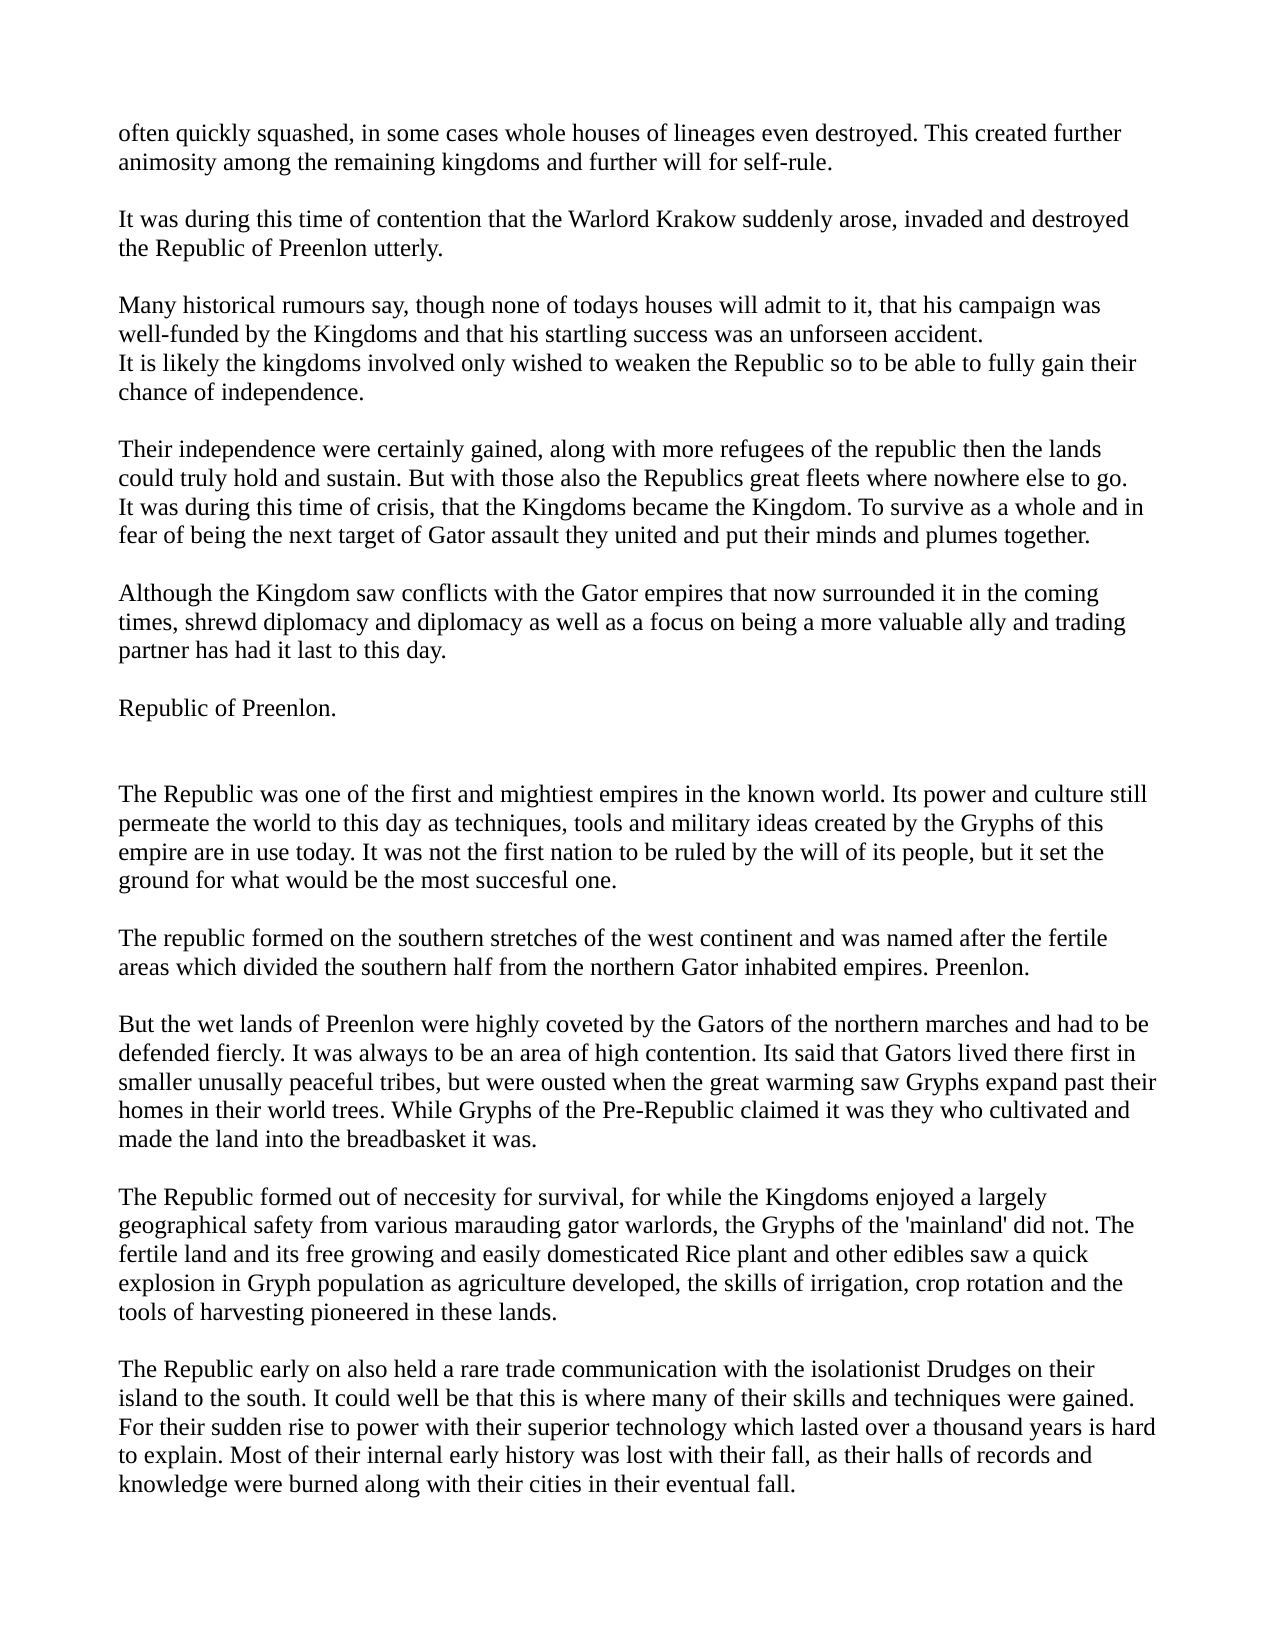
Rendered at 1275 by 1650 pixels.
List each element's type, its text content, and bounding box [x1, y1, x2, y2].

text The republic formed on the southern stretches of the west continent and was named after the fertile areas which divided the southern half from the northern Gator inhabited empires. Preenlon. [118, 923, 1157, 981]
text Their independence were certainly gained, along with more refugees of the republic then the lands could truly hold and sustain. But with those also the Republics great fleets where nowhere else to go. [118, 434, 1157, 492]
text The Republic early on also held a rare trade communication with the isolationist Drudges on their island to the south. It could well be that this is where many of their skills and techniques were gained. For their sudden rise to power with their superior technology which lasted over a thousand years is hard to explain. Most of their internal early history was lost with their fall, as their halls of records and knowledge were burned along with their cities in their eventual fall. [118, 1354, 1157, 1498]
text often quickly squashed, in some cases whole houses of lineages even destroyed. This created further animosity among the remaining kingdoms and further will for self-rule. [118, 118, 1157, 176]
text The Republic formed out of neccesity for survival, for while the Kingdoms enjoyed a largely geographical safety from various marauding gator warlords, the Gryphs of the 'mainland' did not. The fertile land and its free growing and easily domesticated Rice plant and other edibles saw a quick explosion in Gryph population as agriculture developed, the skills of irrigation, crop rotation and the tools of harvesting pioneered in these lands. [118, 1182, 1157, 1326]
text Although the Kingdom saw conflicts with the Gator empires that now surrounded it in the coming times, shrewd diplomacy and diplomacy as well as a focus on being a more valuable ally and trading partner has had it last to this day. [118, 578, 1157, 664]
text It is likely the kingdoms involved only wished to weaken the Republic so to be able to fully gain their chance of independence. [118, 348, 1157, 406]
text It was during this time of contention that the Warlord Krakow suddenly arose, invaded and destroyed the Republic of Preenlon utterly. [118, 204, 1157, 262]
text But the wet lands of Preenlon were highly coveted by the Gators of the northern marches and had to be defended fiercly. It was always to be an area of high contention. Its said that Gators lived there first in smaller unusally peaceful tribes, but were ousted when the great warming saw Gryphs expand past their homes in their world trees. While Gryphs of the Pre-Republic claimed it was they who cultivated and made the land into the breadbasket it was. [118, 1009, 1157, 1153]
text Many historical rumours say, though none of todays houses will admit to it, that his campaign was well-funded by the Kingdoms and that his startling success was an unforseen accident. [118, 291, 1157, 348]
text The Republic was one of the first and mightiest empires in the known world. Its power and culture still permeate the world to this day as techniques, tools and military ideas created by the Gryphs of this empire are in use today. It was not the first nation to be ruled by the will of its people, but it set the ground for what would be the most succesful one. [118, 779, 1157, 894]
text It was during this time of crisis, that the Kingdoms became the Kingdom. To survive as a whole and in fear of being the next target of Gator assault they united and put their minds and plumes together. [118, 492, 1157, 549]
text Republic of Preenlon. [118, 693, 1157, 722]
